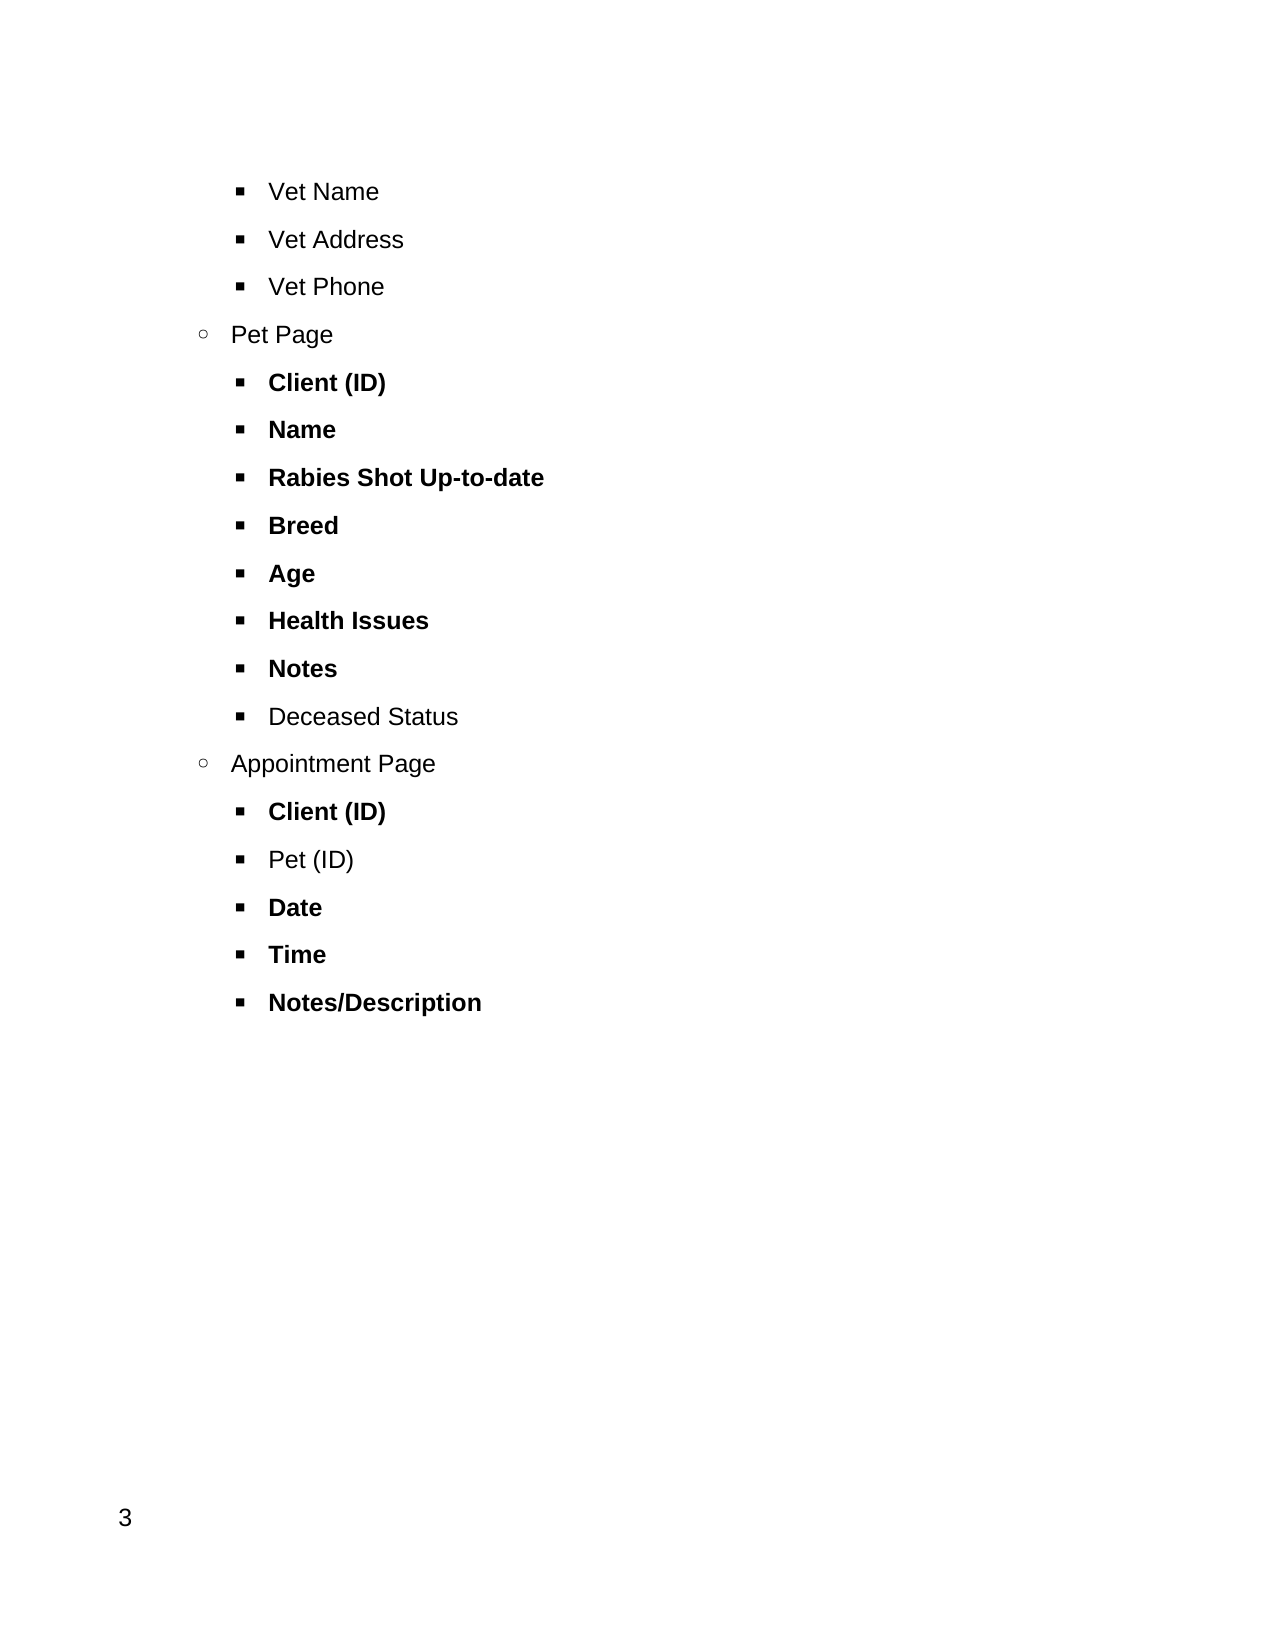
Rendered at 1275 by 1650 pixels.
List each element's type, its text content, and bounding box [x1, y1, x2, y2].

list Deceased Status [231, 702, 1157, 731]
list Health Issues [231, 606, 1157, 635]
list Date [231, 892, 1157, 921]
list Notes [231, 654, 1157, 683]
list Client (ID) [231, 368, 1157, 397]
list Vet Address [231, 224, 1157, 253]
list Vet Phone [231, 272, 1157, 301]
list Pet (ID) [231, 845, 1157, 874]
list Vet Name [231, 177, 1157, 206]
list Rabies Shot Up-to-date [231, 463, 1157, 492]
list Age [231, 558, 1157, 587]
list Notes/Description [231, 988, 1157, 1017]
list Client (ID) [231, 797, 1157, 826]
list Breed [231, 511, 1157, 540]
list Name [231, 415, 1157, 444]
list Appointment Page [193, 749, 1157, 778]
list Pet Page [193, 320, 1157, 349]
list Time [231, 940, 1157, 969]
